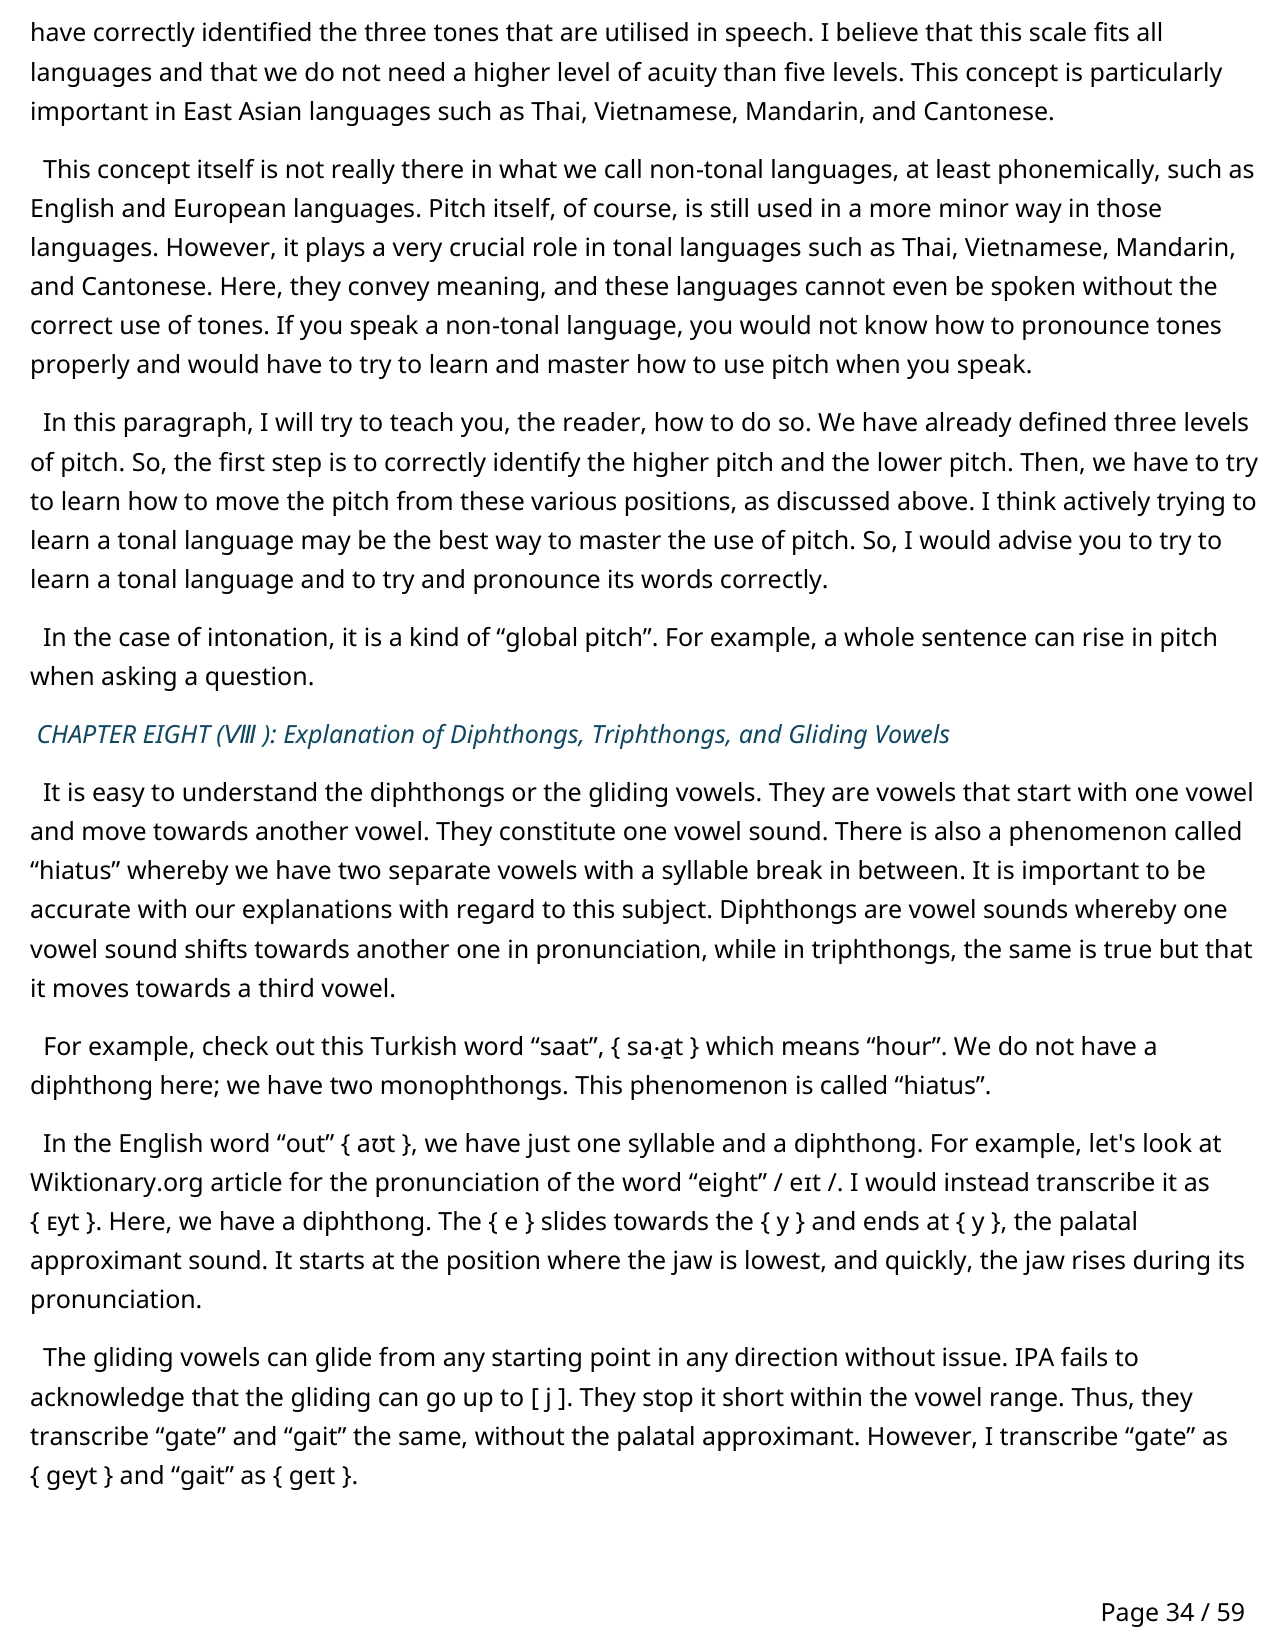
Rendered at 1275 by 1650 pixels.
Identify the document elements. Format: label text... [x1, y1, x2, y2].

text In this paragraph, I will try to teach you, the reader, how to do so. We have already defined three levels of pitch. So, the first step is to correctly identify the higher pitch and the lower pitch. Then, we have to try to learn how to move the pitch from these various positions, as discussed above. I think actively trying to learn a tonal language may be the best way to master the use of pitch. So, I would advise you to try to learn a tonal language and to try and pronounce its words correctly. [30, 405, 1260, 596]
text In the case of intonation, it is a kind of “global pitch”. For example, a whole sentence can rise in pitch when asking a question. [30, 619, 1260, 693]
subtitle CHAPTER EIGHT (Ⅷ ): Explanation of Diphthongs, Triphthongs, and Gliding Vowels [30, 717, 1260, 751]
text This concept itself is not really there in what we call non‑tonal languages, at least phonemically, such as English and European languages. Pitch itself, of course, is still used in a more minor way in those languages. However, it plays a very crucial role in tonal languages such as Thai, Vietnamese, Mandarin, and Cantonese. Here, they convey meaning, and these languages cannot even be spoken without the correct use of tones. If you speak a non‑tonal language, you would not know how to pronounce tones properly and would have to try to learn and master how to use pitch when you speak. [30, 151, 1260, 381]
text In the English word “out” { aʊt }, we have just one syllable and a diphthong. For example, let's look at Wiktionary.org article for the pronunciation of the word “eight” / eɪt /. I would instead transcribe it as { ᴇyt }. Here, we have a diphthong. The { e } slides towards the { y } and ends at { y }, the palatal approximant sound. It starts at the position where the jaw is lowest, and quickly, the jaw rises during its pronunciation. [30, 1125, 1260, 1316]
text have correctly identified the three tones that are utilised in speech. I believe that this scale fits all languages and that we do not need a higher level of acuity than five levels. This concept is particularly important in East Asian languages such as Thai, Vietnamese, Mandarin, and Cantonese. [30, 15, 1260, 127]
text The gliding vowels can glide from any starting point in any direction without issue. IPA fails to acknowledge that the gliding can go up to [ j ]. They stop it short within the vowel range. Thus, they transcribe “gate” and “gait” the same, without the palatal approximant. However, I transcribe “gate” as { geyt } and “gait” as { geɪt }. [30, 1340, 1260, 1492]
text For example, check out this Turkish word “saat”, { sa‧a̱t } which means “hour”. We do not have a diphthong here; we have two monophthongs. This phenomenon is called “hiatus”. [30, 1028, 1260, 1102]
text It is easy to understand the diphthongs or the gliding vowels. They are vowels that start with one vowel and move towards another vowel. They constitute one vowel sound. There is also a phenomenon called “hiatus” whereby we have two separate vowels with a syllable break in between. It is important to be accurate with our explanations with regard to this subject. Diphthongs are vowel sounds whereby one vowel sound shifts towards another one in pronunciation, while in triphthongs, the same is true but that it moves towards a third vowel. [30, 774, 1260, 1004]
